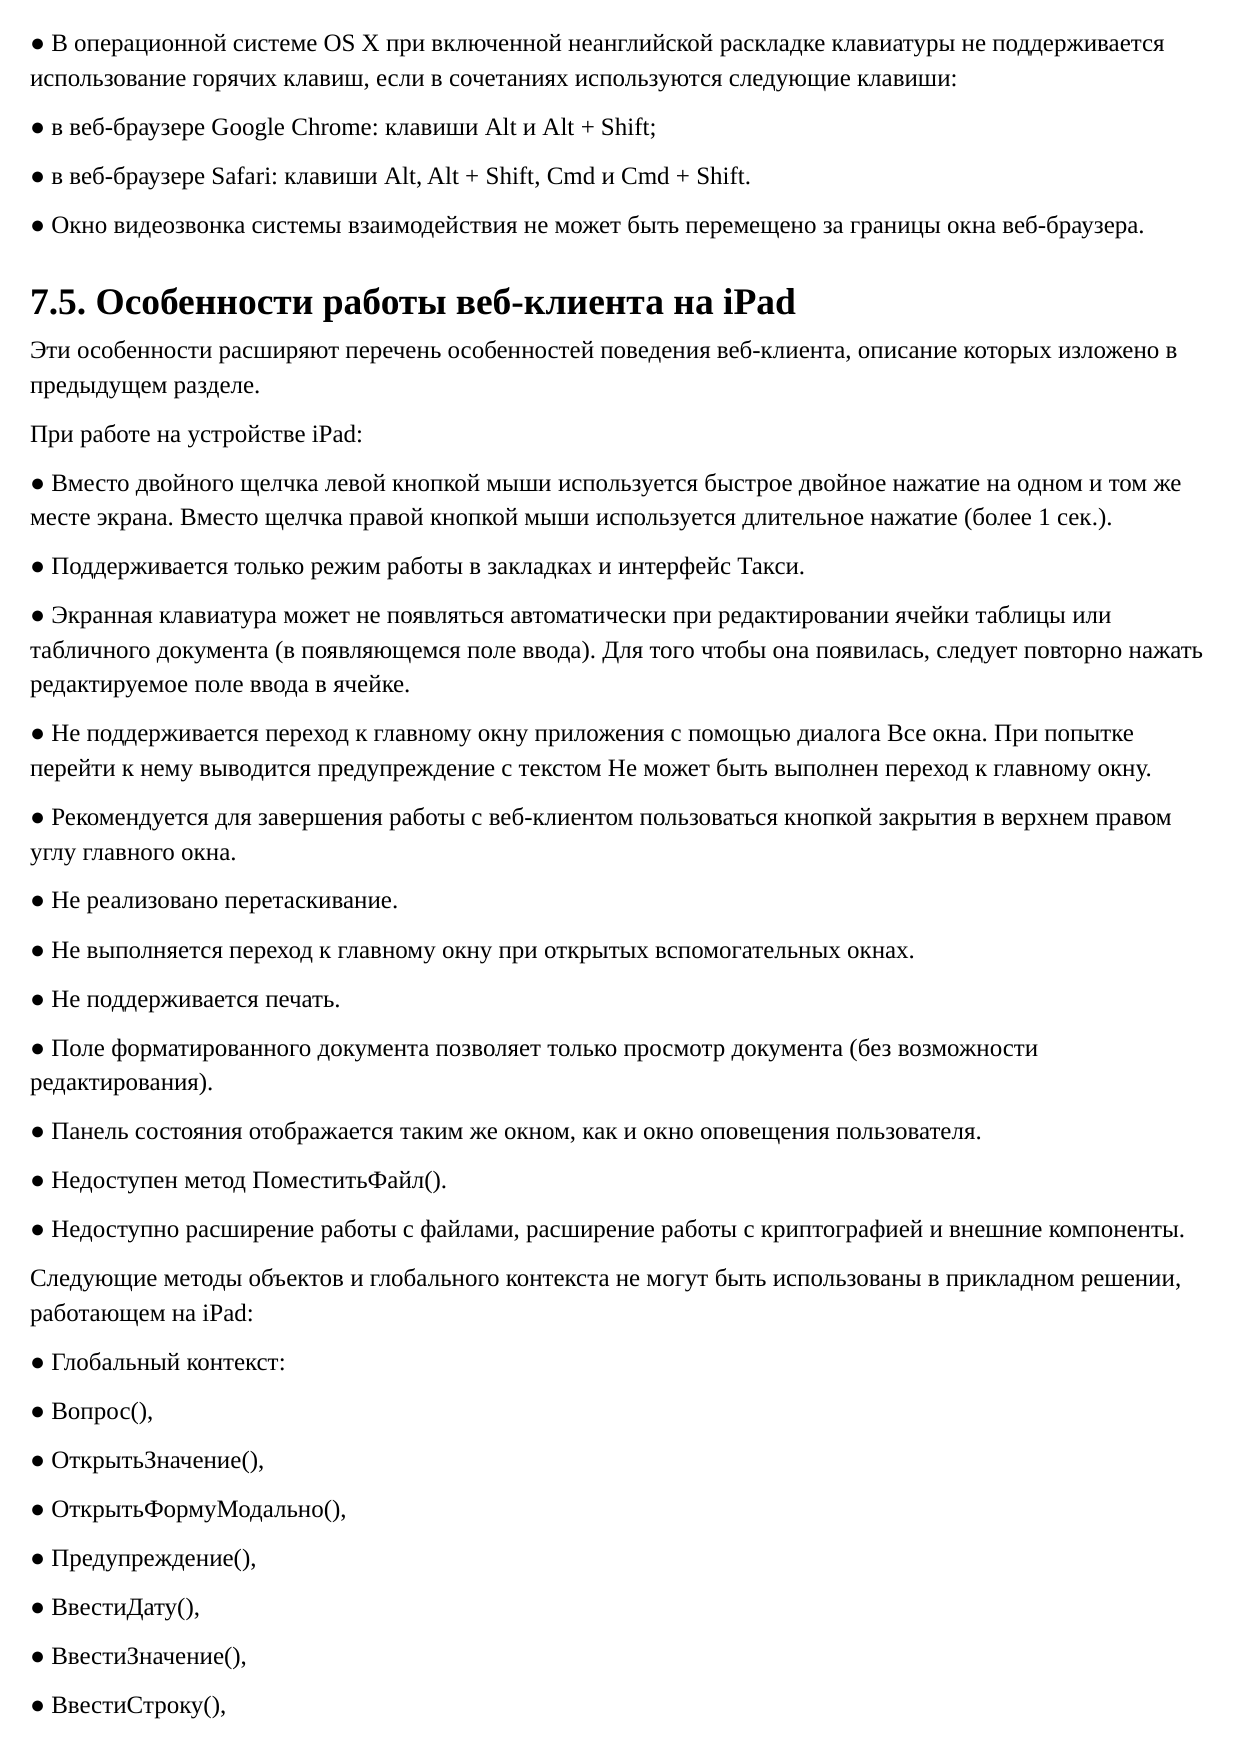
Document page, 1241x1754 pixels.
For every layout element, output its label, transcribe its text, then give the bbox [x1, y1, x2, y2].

text ● Вопрос(), [30, 1396, 1211, 1425]
text ● Экранная клавиатура может не появляться автоматически при редактировании ячейки таблицы или табличного документа (в появляющемся поле ввода). Для того чтобы она появилась, следует повторно нажать редактируемое поле ввода в ячейке. [30, 601, 1211, 698]
text ● Предупреждение(), [30, 1543, 1211, 1572]
text ● ВвестиСтроку(), [30, 1691, 1211, 1719]
text ● Поддерживается только режим работы в закладках и интерфейс Такси. [30, 551, 1211, 580]
text ● Глобальный контекст: [30, 1347, 1211, 1376]
text ● Не реализовано перетаскивание. [30, 886, 1211, 914]
text ● Рекомендуется для завершения работы с веб-клиентом пользоваться кнопкой закрытия в верхнем правом углу главного окна. [30, 802, 1211, 865]
text ● Не поддерживается печать. [30, 984, 1211, 1012]
text ● Окно видеозвонка системы взаимодействия не может быть перемещено за границы окна веб-браузера. [30, 210, 1211, 238]
text ● Поле форматированного документа позволяет только просмотр документа (без возможности редактирования). [30, 1033, 1211, 1096]
text При работе на устройстве iPad: [30, 419, 1211, 448]
text ● Недоступно расширение работы с файлами, расширение работы с криптографией и внешние компоненты. [30, 1214, 1211, 1243]
text ● ВвестиЗначение(), [30, 1641, 1211, 1670]
subtitle 7.5. Особенности работы веб-клиента на iPad [30, 280, 1211, 323]
text ● ОткрытьФормуМодально(), [30, 1494, 1211, 1523]
text Следующие методы объектов и глобального контекста не могут быть использованы в прикладном решении, работающем на iPad: [30, 1263, 1211, 1327]
text ● в веб-браузере Safari: клавиши Alt, Alt + Shift, Cmd и Cmd + Shift. [30, 161, 1211, 189]
text Эти особенности расширяют перечень особенностей поведения веб-клиента, описание которых изложено в предыдущем разделе. [30, 335, 1211, 398]
text ● Вместо двойного щелчка левой кнопкой мыши используется быстрое двойное нажатие на одном и том же месте экрана. Вместо щелчка правой кнопкой мыши используется длительное нажатие (более 1 сек.). [30, 468, 1211, 531]
text ● Не поддерживается переход к главному окну приложения с помощью диалога Все окна. При попытке перейти к нему выводится предупреждение с текстом Не может быть выполнен переход к главному окну. [30, 718, 1211, 782]
text ● в веб-браузере Google Chrome: клавиши Alt и Alt + Shift; [30, 112, 1211, 140]
text ● В операционной системе OS X при включенной неанглийской раскладке клавиатуры не поддерживается использование горячих клавиш, если в сочетаниях используются следующие клавиши: [30, 28, 1211, 91]
text ● Не выполняется переход к главному окну при открытых вспомогательных окнах. [30, 935, 1211, 963]
text ● ВвестиДату(), [30, 1592, 1211, 1621]
text ● Недоступен метод ПоместитьФайл(). [30, 1165, 1211, 1194]
text ● ОткрытьЗначение(), [30, 1445, 1211, 1474]
text ● Панель состояния отображается таким же окном, как и окно оповещения пользователя. [30, 1116, 1211, 1145]
